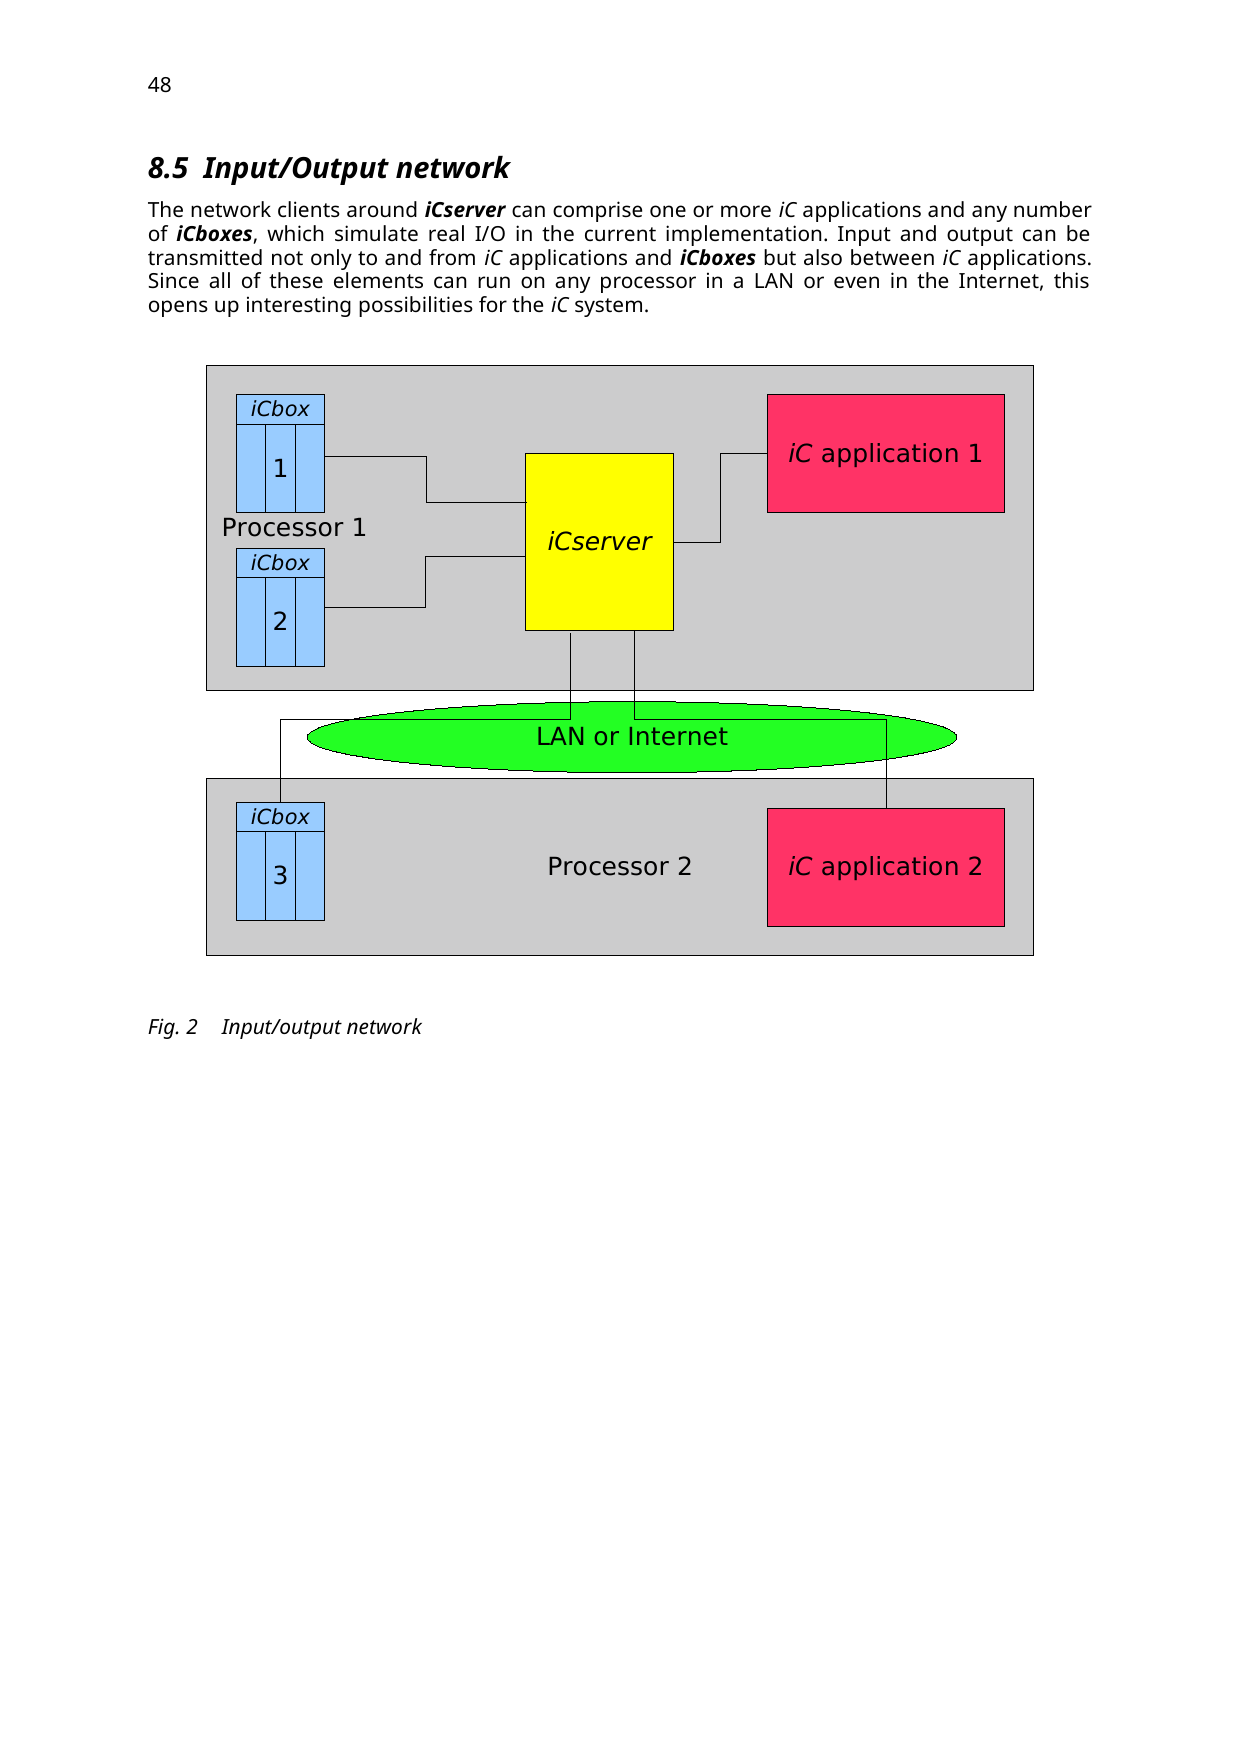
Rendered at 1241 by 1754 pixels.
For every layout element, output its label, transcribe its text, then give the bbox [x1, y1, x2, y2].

text Fig. 2 Input/output network [148, 1016, 1092, 1039]
subtitle Input/Output network [148, 148, 1092, 187]
text The network clients around iCserver can comprise one or more iC applications and any number of iCboxes, which simulate real I/O in the current implementation. Input and output can be transmitted not only to and from iC applications and iCboxes but also between iC applications. Since all of these elements can run on any processor in a LAN or even in the Internet, this opens up interesting possibilities for the iC system. [148, 199, 1092, 317]
